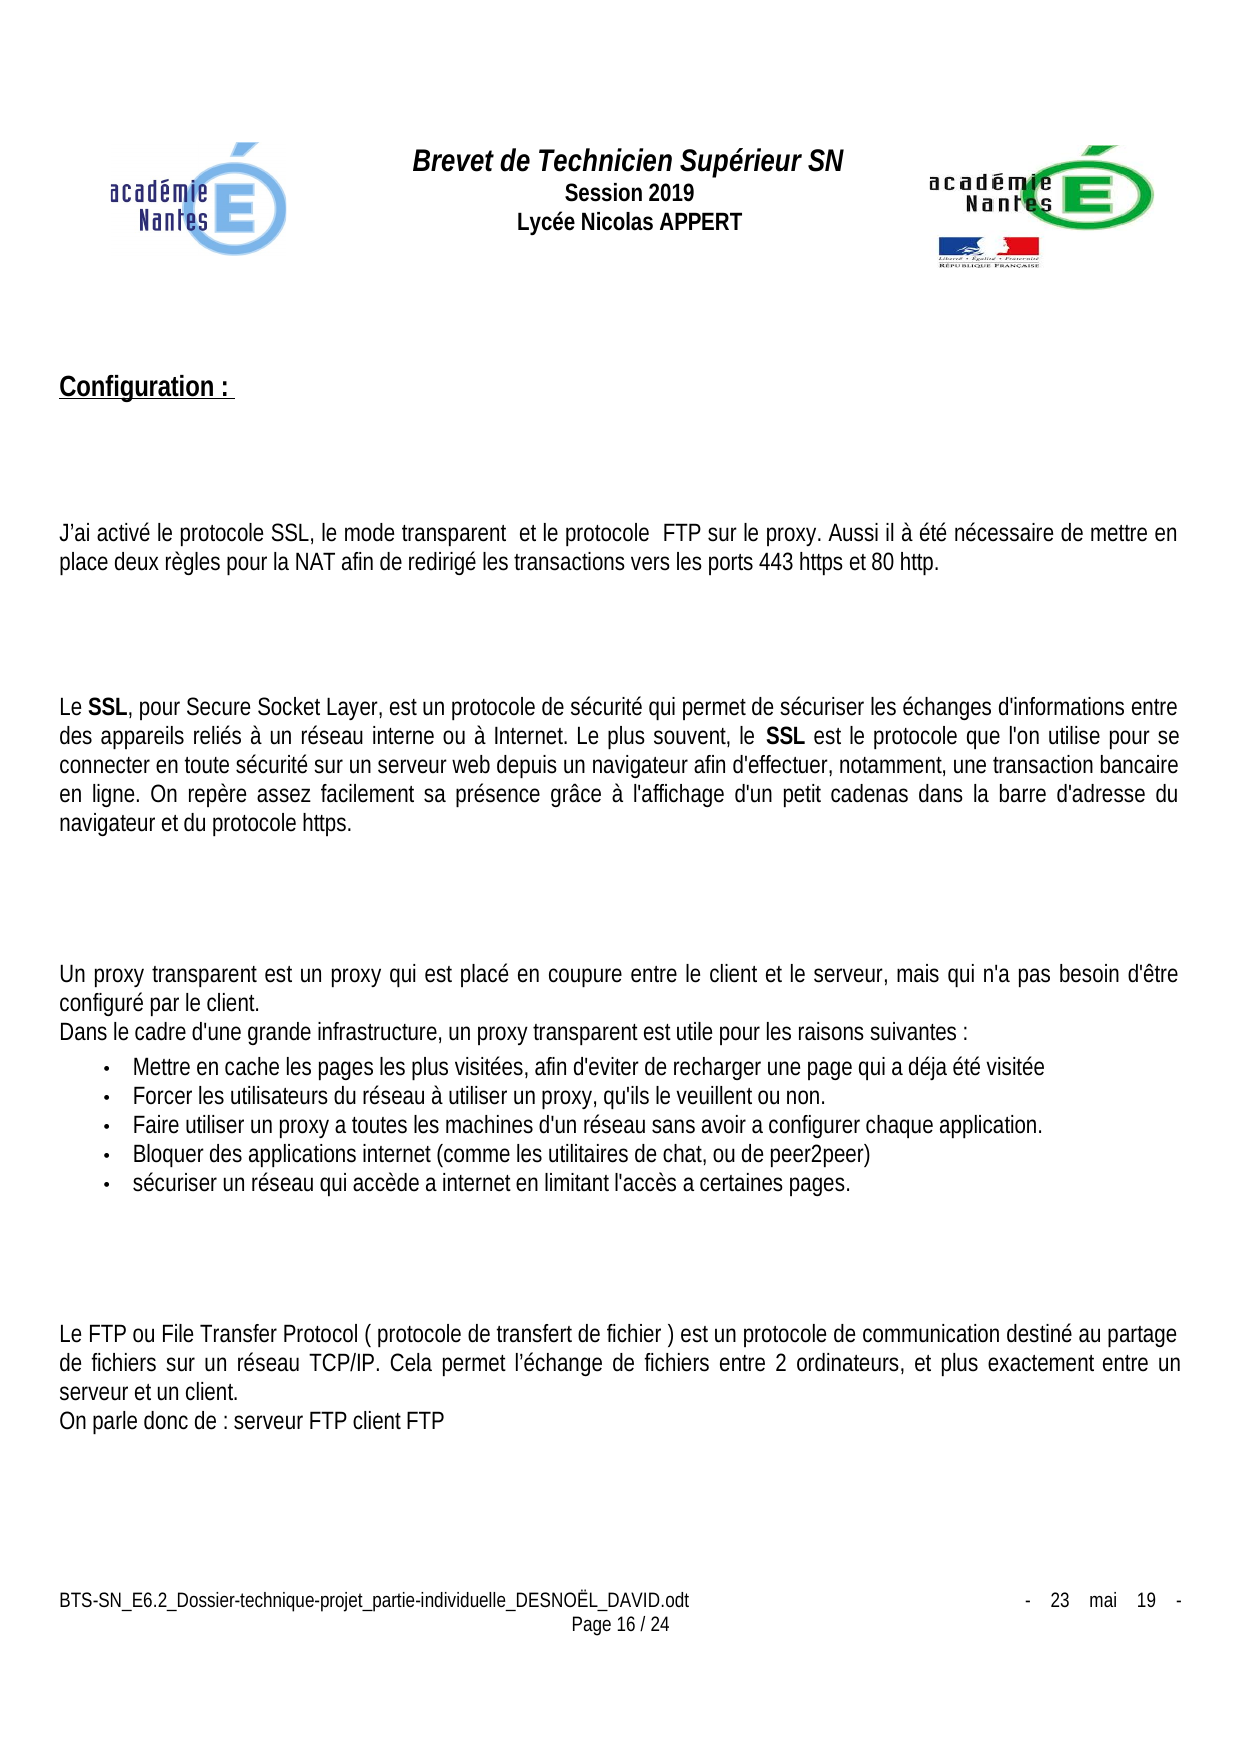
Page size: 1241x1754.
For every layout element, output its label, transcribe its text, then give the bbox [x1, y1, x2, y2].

list Faire utiliser un proxy a toutes les machines d'un réseau sans avoir a configurer chaque application. [103, 1110, 1181, 1139]
text Le SSL, pour Secure Socket Layer, est un protocole de sécurité qui permet de sécuriser les échanges d'informations entre des appareils reliés à un réseau interne ou à Internet. Le plus souvent, le SSL est le protocole que l'on utilise pour se connecter en toute sécurité sur un serveur web depuis un navigateur afin d'effectuer, notamment, une transaction bancaire en ligne. On repère assez facilement sa présence grâce à l'affichage d'un petit cadenas dans la barre d'adresse du navigateur et du protocole https. [59, 692, 1181, 837]
picture [929, 145, 1155, 268]
text Un proxy transparent est un proxy qui est placé en coupure entre le client et le serveur, mais qui n'a pas besoin d'être configuré par le client. [59, 959, 1181, 1017]
list sécuriser un réseau qui accède a internet en limitant l'accès a certaines pages. [103, 1168, 1181, 1197]
picture [110, 142, 287, 256]
list Forcer les utilisateurs du réseau à utiliser un proxy, qu'ils le veuillent ou non. [103, 1081, 1181, 1110]
text Configuration : [59, 369, 1181, 402]
text J’ai activé le protocole SSL, le mode transparent et le protocole FTP sur le proxy. Aussi il à été nécessaire de mettre en place deux règles pour la NAT afin de redirigé les transactions vers les ports 443 https et 80 http. [59, 518, 1181, 576]
text On parle donc de : serveur FTP client FTP [59, 1406, 1181, 1435]
text Dans le cadre d'une grande infrastructure, un proxy transparent est utile pour les raisons suivantes : [59, 1017, 1181, 1046]
list Bloquer des applications internet (comme les utilitaires de chat, ou de peer2peer) [103, 1139, 1181, 1168]
text Le FTP ou File Transfer Protocol ( protocole de transfert de fichier ) est un protocole de communication destiné au partage de fichiers sur un réseau TCP/IP. Cela permet l’échange de fichiers entre 2 ordinateurs, et plus exactement entre un serveur et un client. [59, 1319, 1181, 1406]
list Mettre en cache les pages les plus visitées, afin d'eviter de recharger une page qui a déja été visitée [103, 1052, 1181, 1081]
